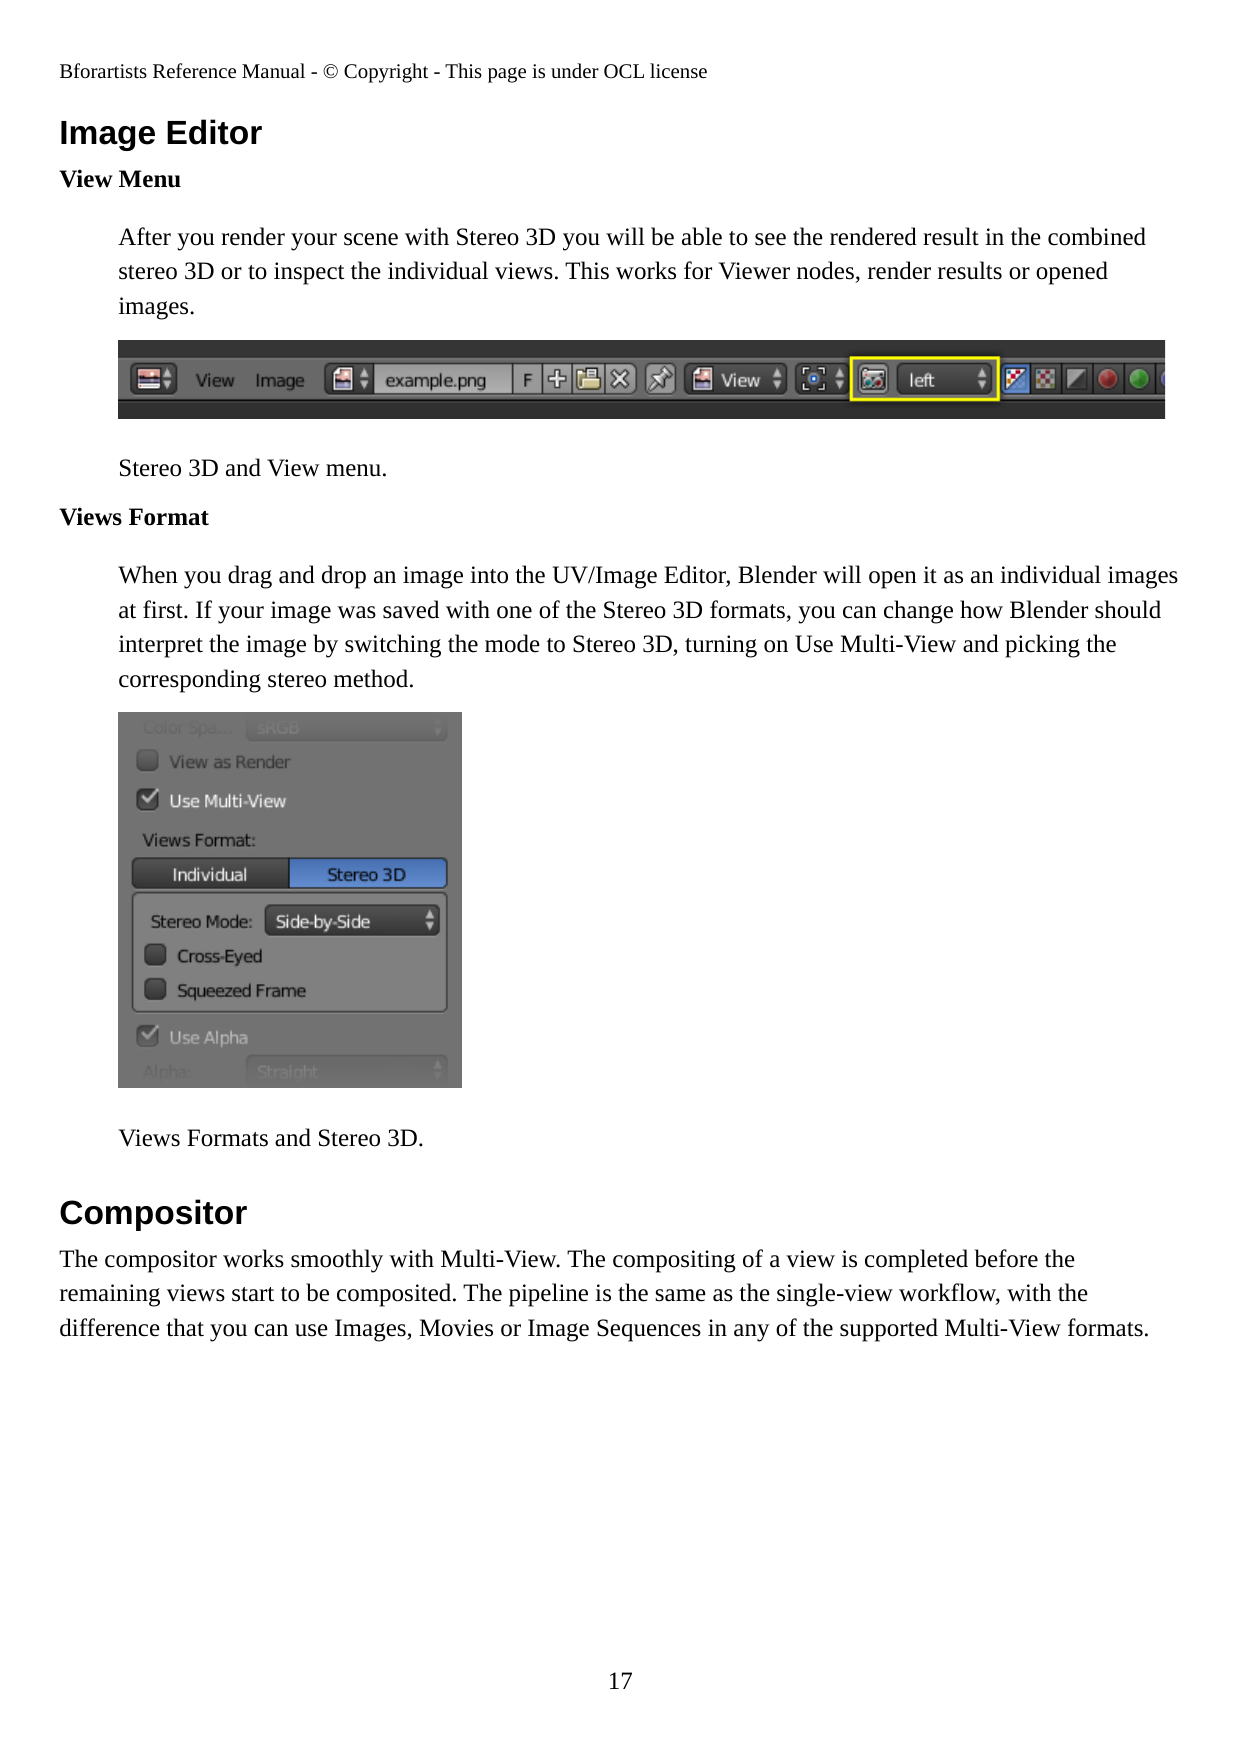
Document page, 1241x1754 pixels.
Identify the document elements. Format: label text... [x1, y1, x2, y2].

text When you drag and drop an image into the UV/Image Editor, Blender will open it as an individual images at first. If your image was saved with one of the Stereo 3D formats, you can change how Blender should interpret the image by switching the mode to Stereo 3D, turning on Use Multi-View and picking the corresponding stereo method. [118, 560, 1181, 692]
subtitle View Menu [59, 164, 1181, 192]
text Stereo 3D and View menu. [118, 453, 1181, 482]
subtitle Compositor [59, 1193, 1181, 1231]
text The compositor works smoothly with Multi-View. The compositing of a view is completed before the remaining views start to be composited. The pipeline is the same as the single-view workflow, with the difference that you can use Images, Movies or Image Sequences in any of the supported Multi-View formats. [59, 1244, 1181, 1341]
subtitle Views Format [59, 502, 1181, 531]
subtitle Image Editor [59, 113, 1181, 151]
picture [118, 340, 1166, 419]
text Views Formats and Stereo 3D. [118, 1123, 1181, 1151]
picture [118, 712, 462, 1088]
text After you render your scene with Stereo 3D you will be able to see the rendered result in the combined stereo 3D or to inspect the individual views. This works for Viewer nodes, render results or opened images. [118, 222, 1181, 320]
